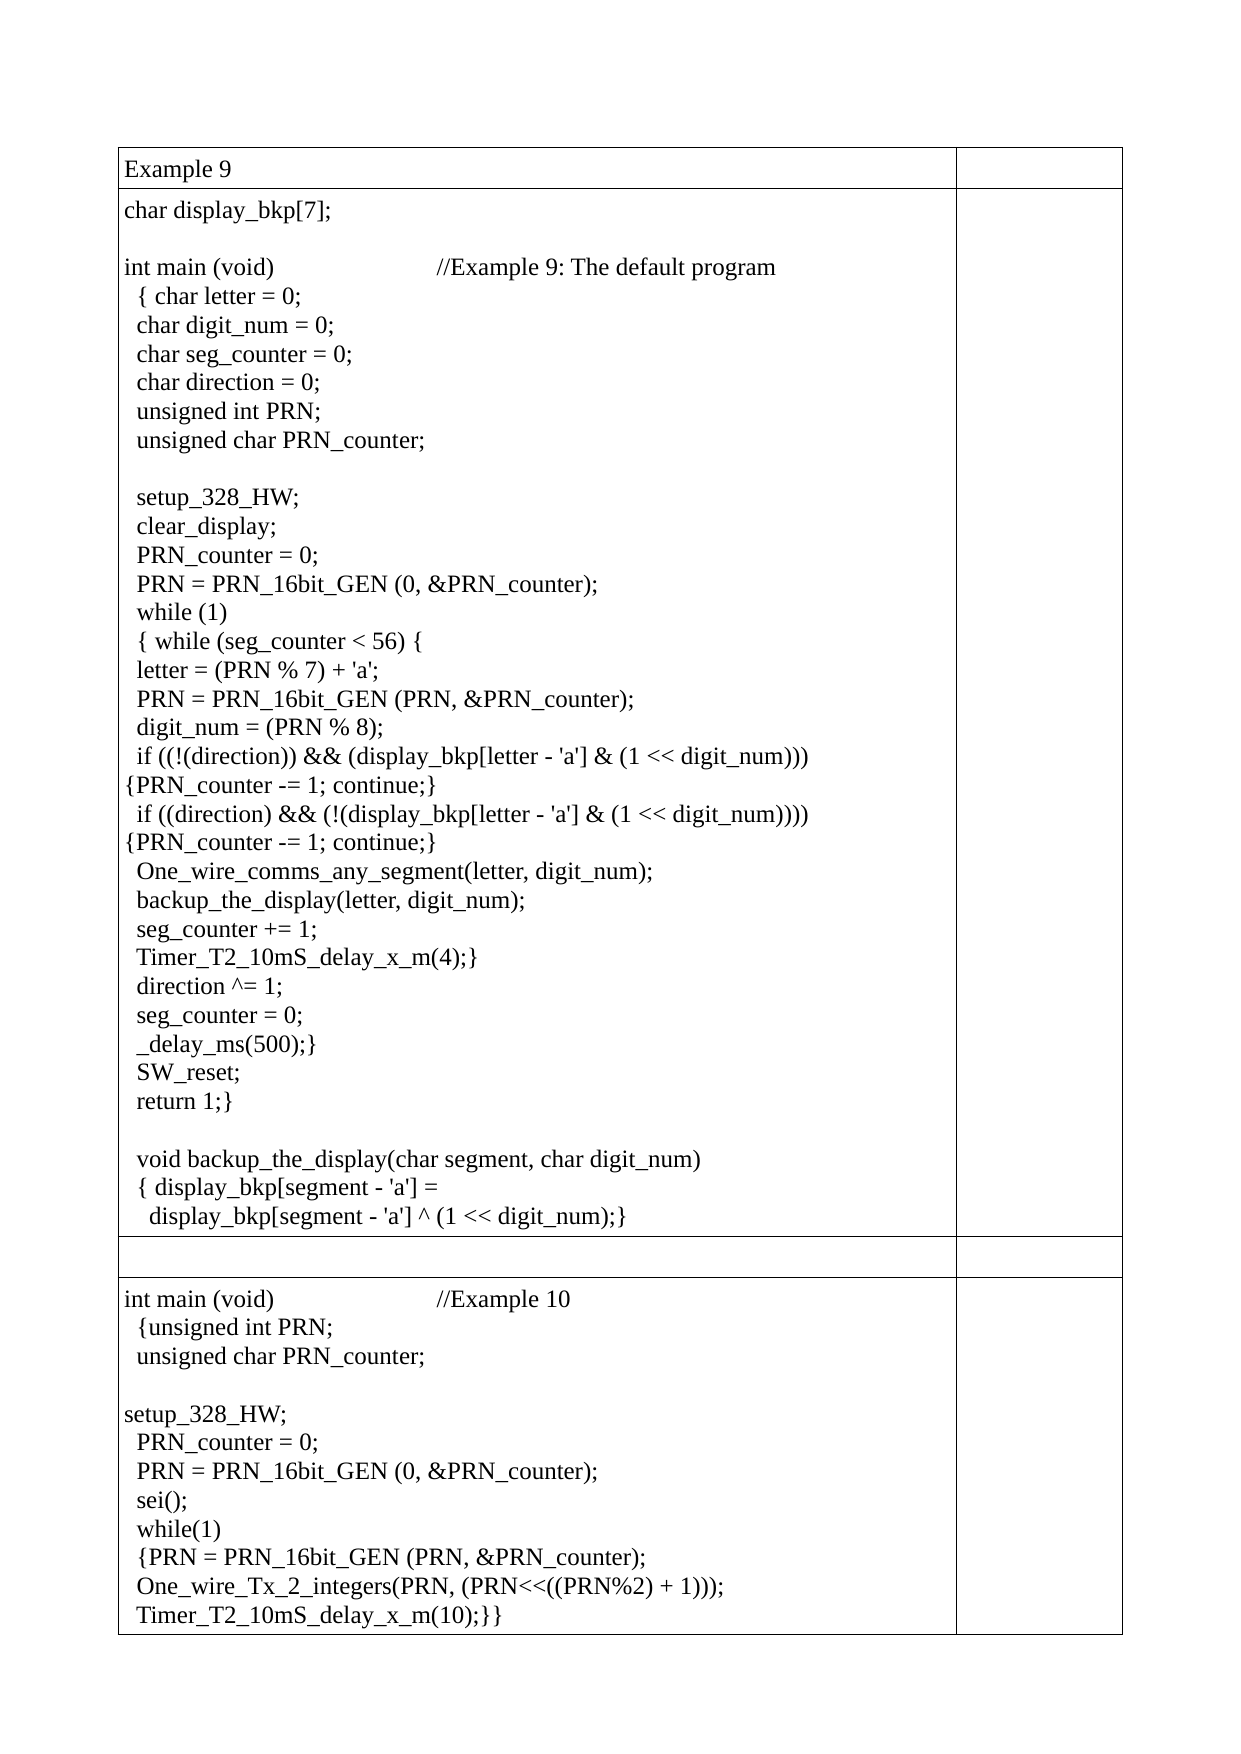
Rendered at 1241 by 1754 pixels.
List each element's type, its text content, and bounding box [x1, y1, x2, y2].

table_cell [119, 1237, 956, 1277]
table_cell char display_bkp[7]; int main (void) //Example 9: The default program { char letter = 0; char digit_num = 0; char seg_counter = 0; char direction = 0; unsigned int PRN; unsigned char PRN_counter; setup_328_HW; clear_display; PRN_counter = 0; PRN = PRN_16bit_GEN (0, &PRN_counter); while (1) { while (seg_counter < 56) { letter = (PRN % 7) + 'a'; PRN = PRN_16bit_GEN (PRN, &PRN_counter); digit_num = (PRN % 8); if ((!(direction)) && (display_bkp[letter - 'a'] & (1 << digit_num))) {PRN_counter -= 1; continue;} if ((direction) && (!(display_bkp[letter - 'a'] & (1 << digit_num)))) {PRN_counter -= 1; continue;} One_wire_comms_any_segment(letter, digit_num); backup_the_display(letter, digit_num); seg_counter += 1; Timer_T2_10mS_delay_x_m(4);} direction ^= 1; seg_counter = 0; _delay_ms(500);} SW_reset; return 1;} void backup_the_display(char segment, char digit_num) { display_bkp[segment - 'a'] = display_bkp[segment - 'a'] ^ (1 << digit_num);} [119, 189, 956, 1236]
table_header [957, 148, 1122, 188]
table_cell [957, 189, 1122, 1236]
table_cell int main (void) //Example 10 {unsigned int PRN; unsigned char PRN_counter; setup_328_HW; PRN_counter = 0; PRN = PRN_16bit_GEN (0, &PRN_counter); sei(); while(1) {PRN = PRN_16bit_GEN (PRN, &PRN_counter); One_wire_Tx_2_integers(PRN, (PRN<<((PRN%2) + 1))); Timer_T2_10mS_delay_x_m(10);}} [119, 1278, 956, 1634]
table_cell [957, 1278, 1122, 1634]
table_header Example 9 [119, 148, 956, 188]
table_cell [957, 1237, 1122, 1277]
